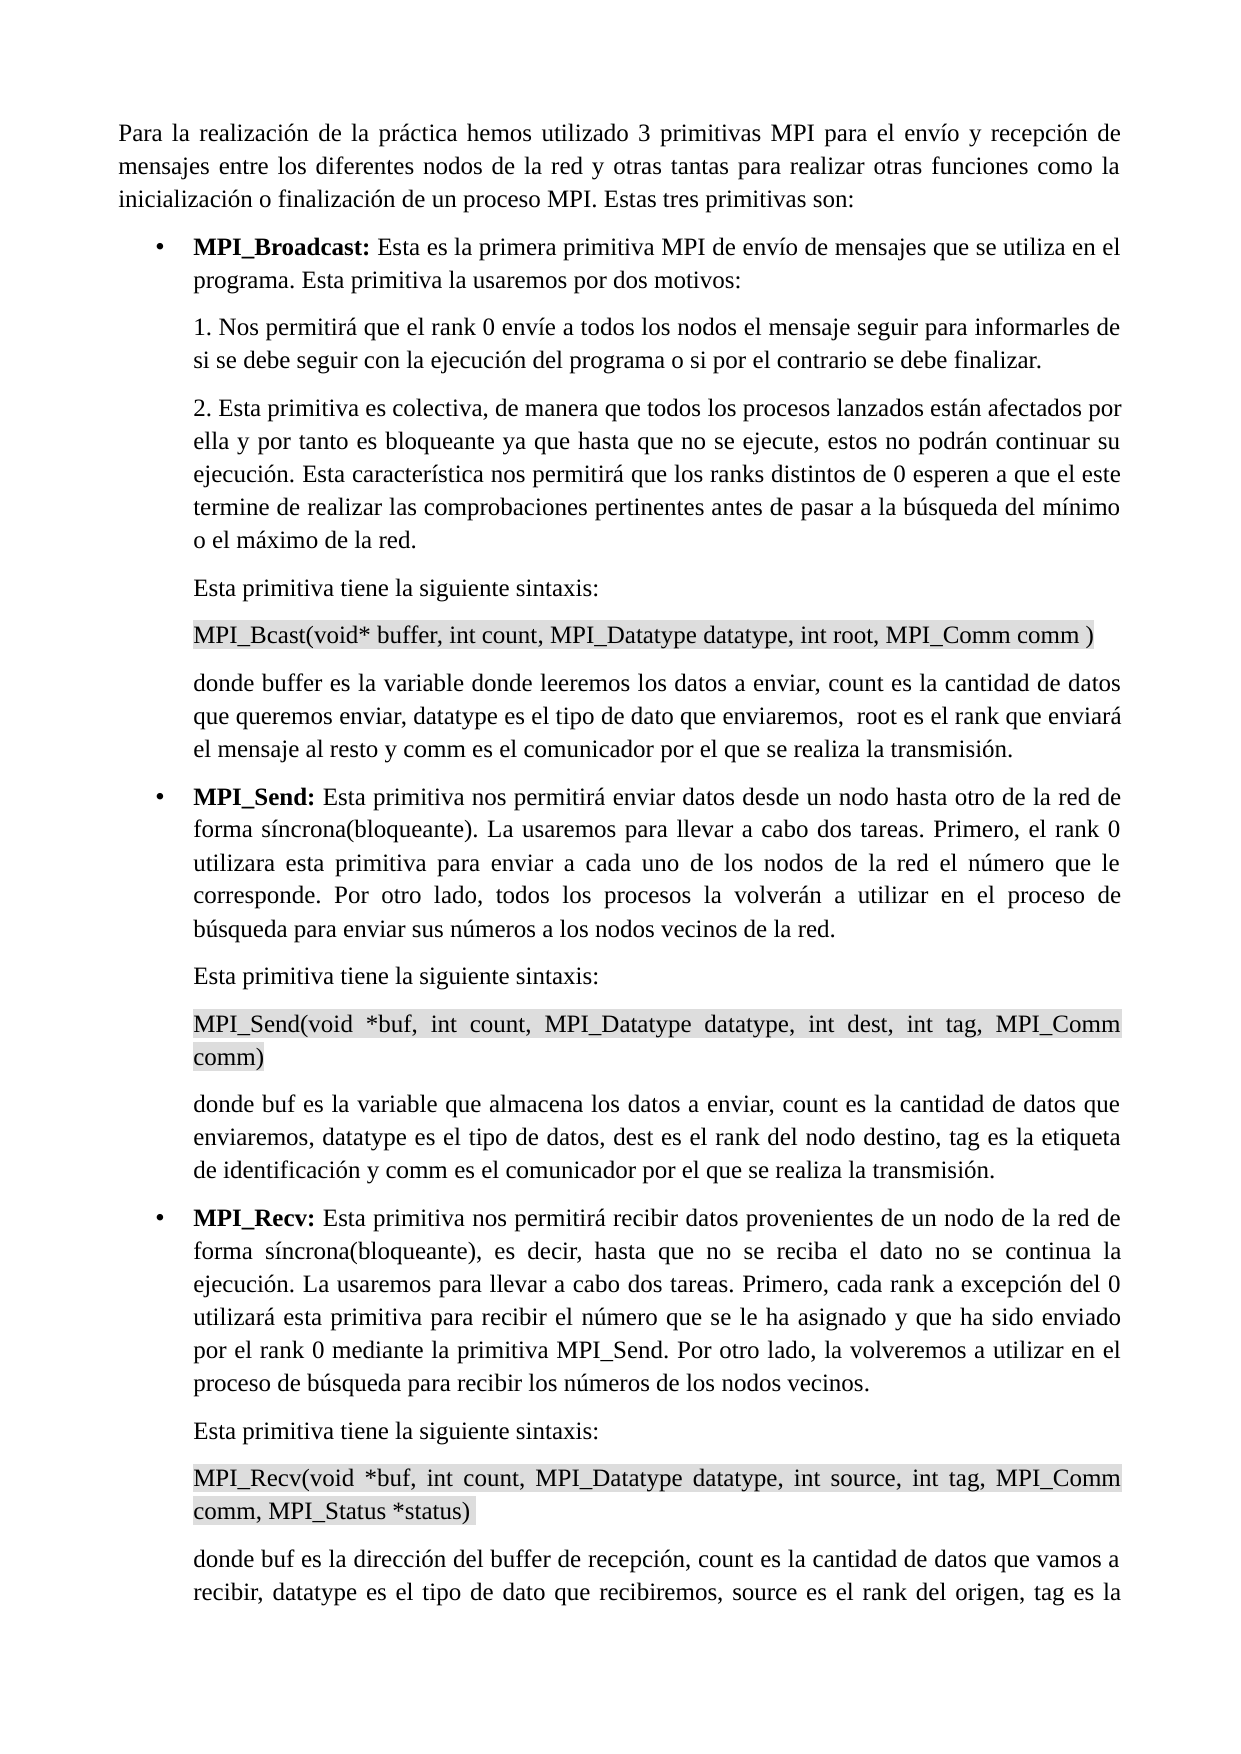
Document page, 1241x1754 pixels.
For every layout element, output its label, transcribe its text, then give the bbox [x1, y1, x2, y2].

list donde buf es la variable que almacena los datos a enviar, count es la cantidad de datos que enviaremos, datatype es el tipo de datos, dest es el rank del nodo destino, tag es la etiqueta de identificación y comm es el comunicador por el que se realiza la transmisión. [156, 1089, 1122, 1184]
list MPI_Broadcast: Esta es la primera primitiva MPI de envío de mensajes que se utiliza en el programa. Esta primitiva la usaremos por dos motivos: [156, 232, 1122, 293]
list MPI_Recv: Esta primitiva nos permitirá recibir datos provenientes de un nodo de la red de forma síncrona(bloqueante), es decir, hasta que no se reciba el dato no se continua la ejecución. La usaremos para llevar a cabo dos tareas. Primero, cada rank a excepción del 0 utilizará esta primitiva para recibir el número que se le ha asignado y que ha sido enviado por el rank 0 mediante la primitiva MPI_Send. Por otro lado, la volveremos a utilizar en el proceso de búsqueda para recibir los números de los nodos vecinos. [156, 1203, 1122, 1397]
list donde buffer es la variable donde leeremos los datos a enviar, count es la cantidad de datos que queremos enviar, datatype es el tipo de dato que enviaremos, root es el rank que enviará el mensaje al resto y comm es el comunicador por el que se realiza la transmisión. [156, 668, 1122, 763]
list donde buf es la dirección del buffer de recepción, count es la cantidad de datos que vamos a recibir, datatype es el tipo de dato que recibiremos, source es el rank del origen, tag es la [156, 1544, 1122, 1606]
list 1. Nos permitirá que el rank 0 envíe a todos los nodos el mensaje seguir para informarles de si se debe seguir con la ejecución del programa o si por el contrario se debe finalizar. [156, 312, 1122, 374]
list 2. Esta primitiva es colectiva, de manera que todos los procesos lanzados están afectados por ella y por tanto es bloqueante ya que hasta que no se ejecute, estos no podrán continuar su ejecución. Esta característica nos permitirá que los ranks distintos de 0 esperen a que el este termine de realizar las comprobaciones pertinentes antes de pasar a la búsqueda del mínimo o el máximo de la red. [156, 393, 1122, 554]
list MPI_Recv(void *buf, int count, MPI_Datatype datatype, int source, int tag, MPI_Comm comm, MPI_Status *status) [156, 1463, 1122, 1525]
list MPI_Send: Esta primitiva nos permitirá enviar datos desde un nodo hasta otro de la red de forma síncrona(bloqueante). La usaremos para llevar a cabo dos tareas. Primero, el rank 0 utilizara esta primitiva para enviar a cada uno de los nodos de la red el número que le corresponde. Por otro lado, todos los procesos la volverán a utilizar en el proceso de búsqueda para enviar sus números a los nodos vecinos de la red. [156, 782, 1122, 942]
list MPI_Send(void *buf, int count, MPI_Datatype datatype, int dest, int tag, MPI_Comm comm) [156, 1009, 1122, 1071]
list Esta primitiva tiene la siguiente sintaxis: [156, 961, 1122, 990]
list Esta primitiva tiene la siguiente sintaxis: [156, 573, 1122, 601]
text Para la realización de la práctica hemos utilizado 3 primitivas MPI para el envío y recepción de mensajes entre los diferentes nodos de la red y otras tantas para realizar otras funciones como la inicialización o finalización de un proceso MPI. Estas tres primitivas son: [118, 118, 1122, 213]
list MPI_Bcast(void* buffer, int count, MPI_Datatype datatype, int root, MPI_Comm comm ) [156, 620, 1122, 649]
list Esta primitiva tiene la siguiente sintaxis: [156, 1416, 1122, 1444]
